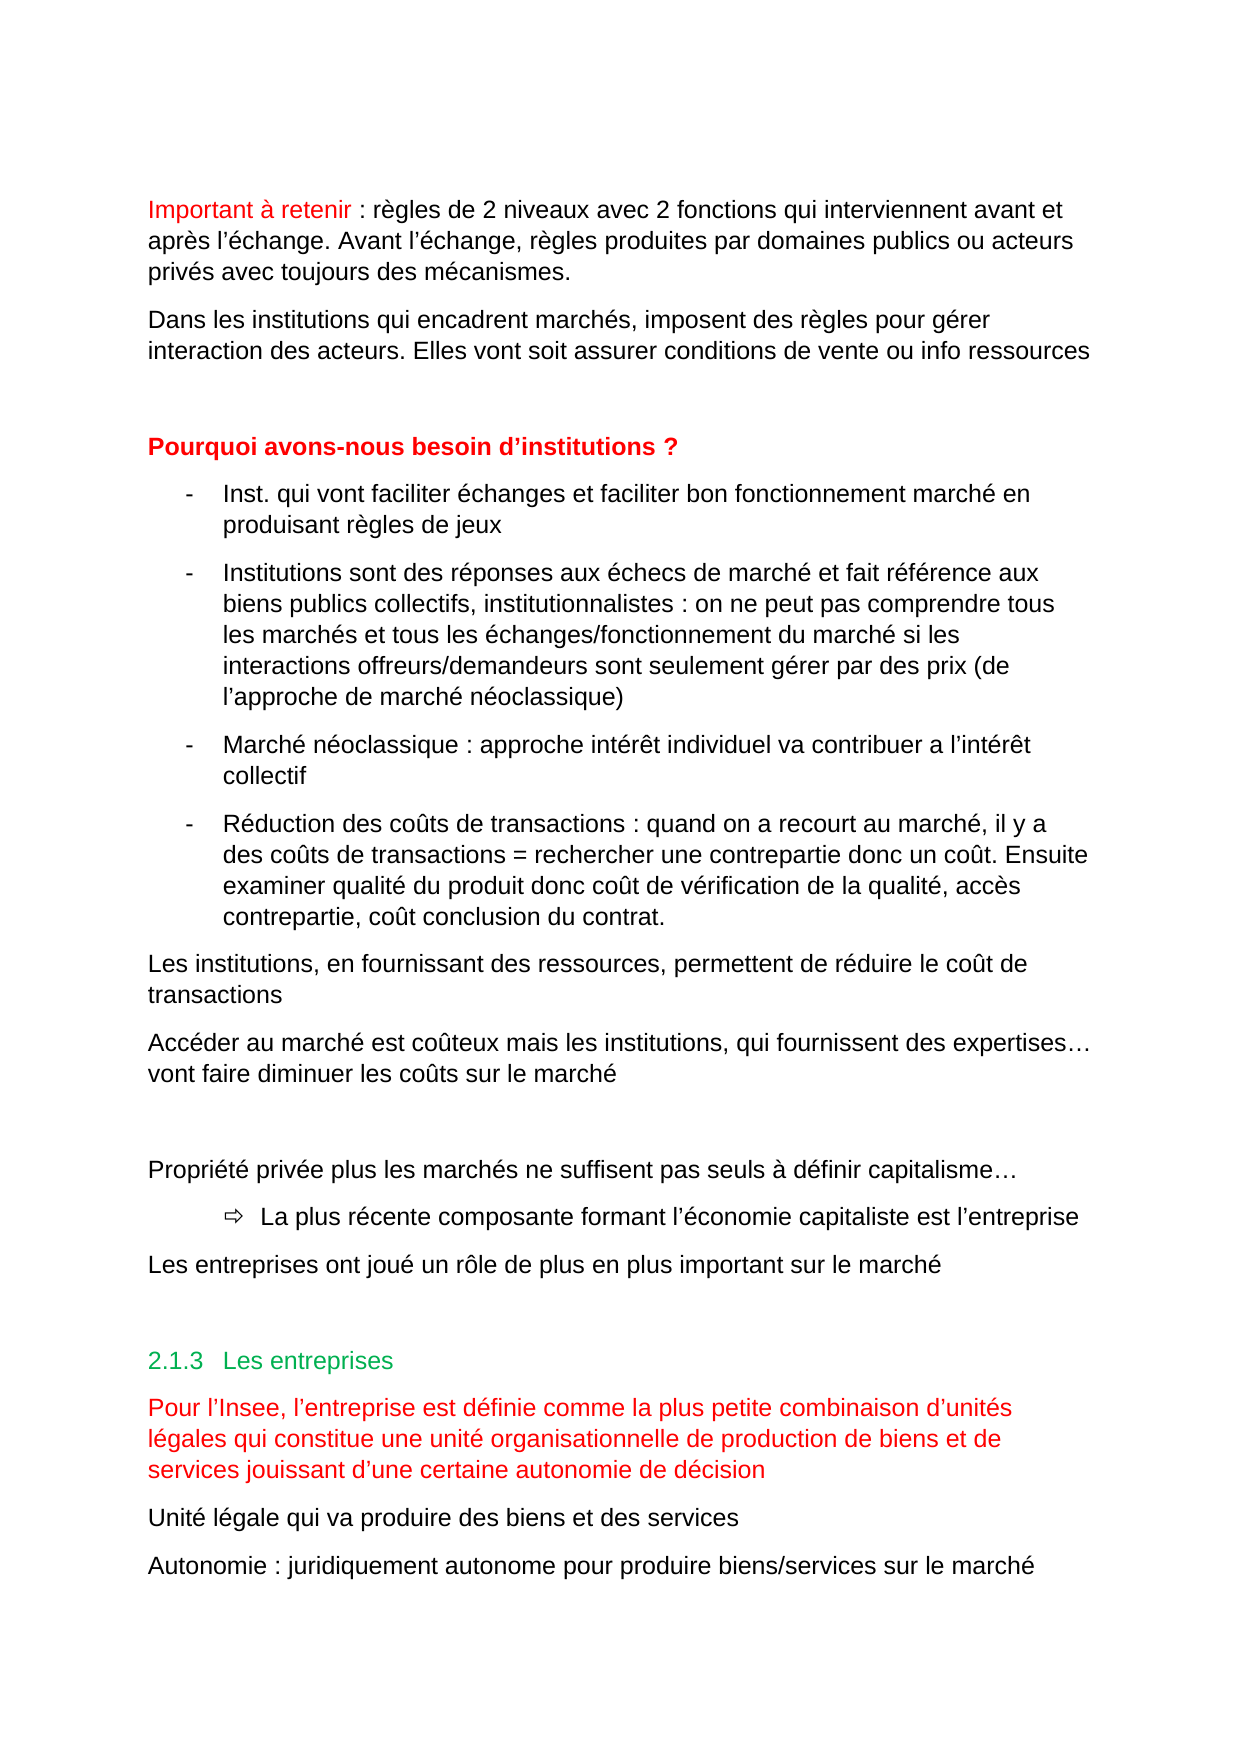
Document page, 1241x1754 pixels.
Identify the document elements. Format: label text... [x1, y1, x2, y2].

text Important à retenir : règles de 2 niveaux avec 2 fonctions qui interviennent avant et après l’échange. Avant l’échange, règles produites par domaines publics ou acteurs privés avec toujours des mécanismes. [148, 195, 1093, 286]
list Les entreprises [148, 1346, 1093, 1374]
list Réduction des coûts de transactions : quand on a recourt au marché, il y a des coûts de transactions = rechercher une contrepartie donc un coût. Ensuite examiner qualité du produit donc coût de vérification de la qualité, accès contrepartie, coût conclusion du contrat. [185, 809, 1093, 931]
text Pourquoi avons-nous besoin d’institutions ? [148, 432, 1093, 460]
list La plus récente composante formant l’économie capitaliste est l’entreprise [223, 1202, 1093, 1231]
text Pour l’Insee, l’entreprise est définie comme la plus petite combinaison d’unités légales qui constitue une unité organisationnelle de production de biens et de services jouissant d’une certaine autonomie de décision [148, 1393, 1093, 1484]
text Accéder au marché est coûteux mais les institutions, qui fournissent des expertises… vont faire diminuer les coûts sur le marché [148, 1028, 1093, 1088]
list Marché néoclassique : approche intérêt individuel va contribuer a l’intérêt collectif [185, 730, 1093, 790]
text Les entreprises ont joué un rôle de plus en plus important sur le marché [148, 1250, 1093, 1279]
list Inst. qui vont faciliter échanges et faciliter bon fonctionnement marché en produisant règles de jeux [185, 479, 1093, 539]
text Dans les institutions qui encadrent marchés, imposent des règles pour gérer interaction des acteurs. Elles vont soit assurer conditions de vente ou info ressources [148, 305, 1093, 365]
text Propriété privée plus les marchés ne suffisent pas seuls à définir capitalisme… [148, 1155, 1093, 1183]
list Institutions sont des réponses aux échecs de marché et fait référence aux biens publics collectifs, institutionnalistes : on ne peut pas comprendre tous les marchés et tous les échanges/fonctionnement du marché si les interactions offreurs/demandeurs sont seulement gérer par des prix (de l’approche de marché néoclassique) [185, 558, 1093, 711]
text Autonomie : juridiquement autonome pour produire biens/services sur le marché [148, 1551, 1093, 1579]
text Les institutions, en fournissant des ressources, permettent de réduire le coût de transactions [148, 949, 1093, 1009]
text Unité légale qui va produire des biens et des services [148, 1503, 1093, 1532]
